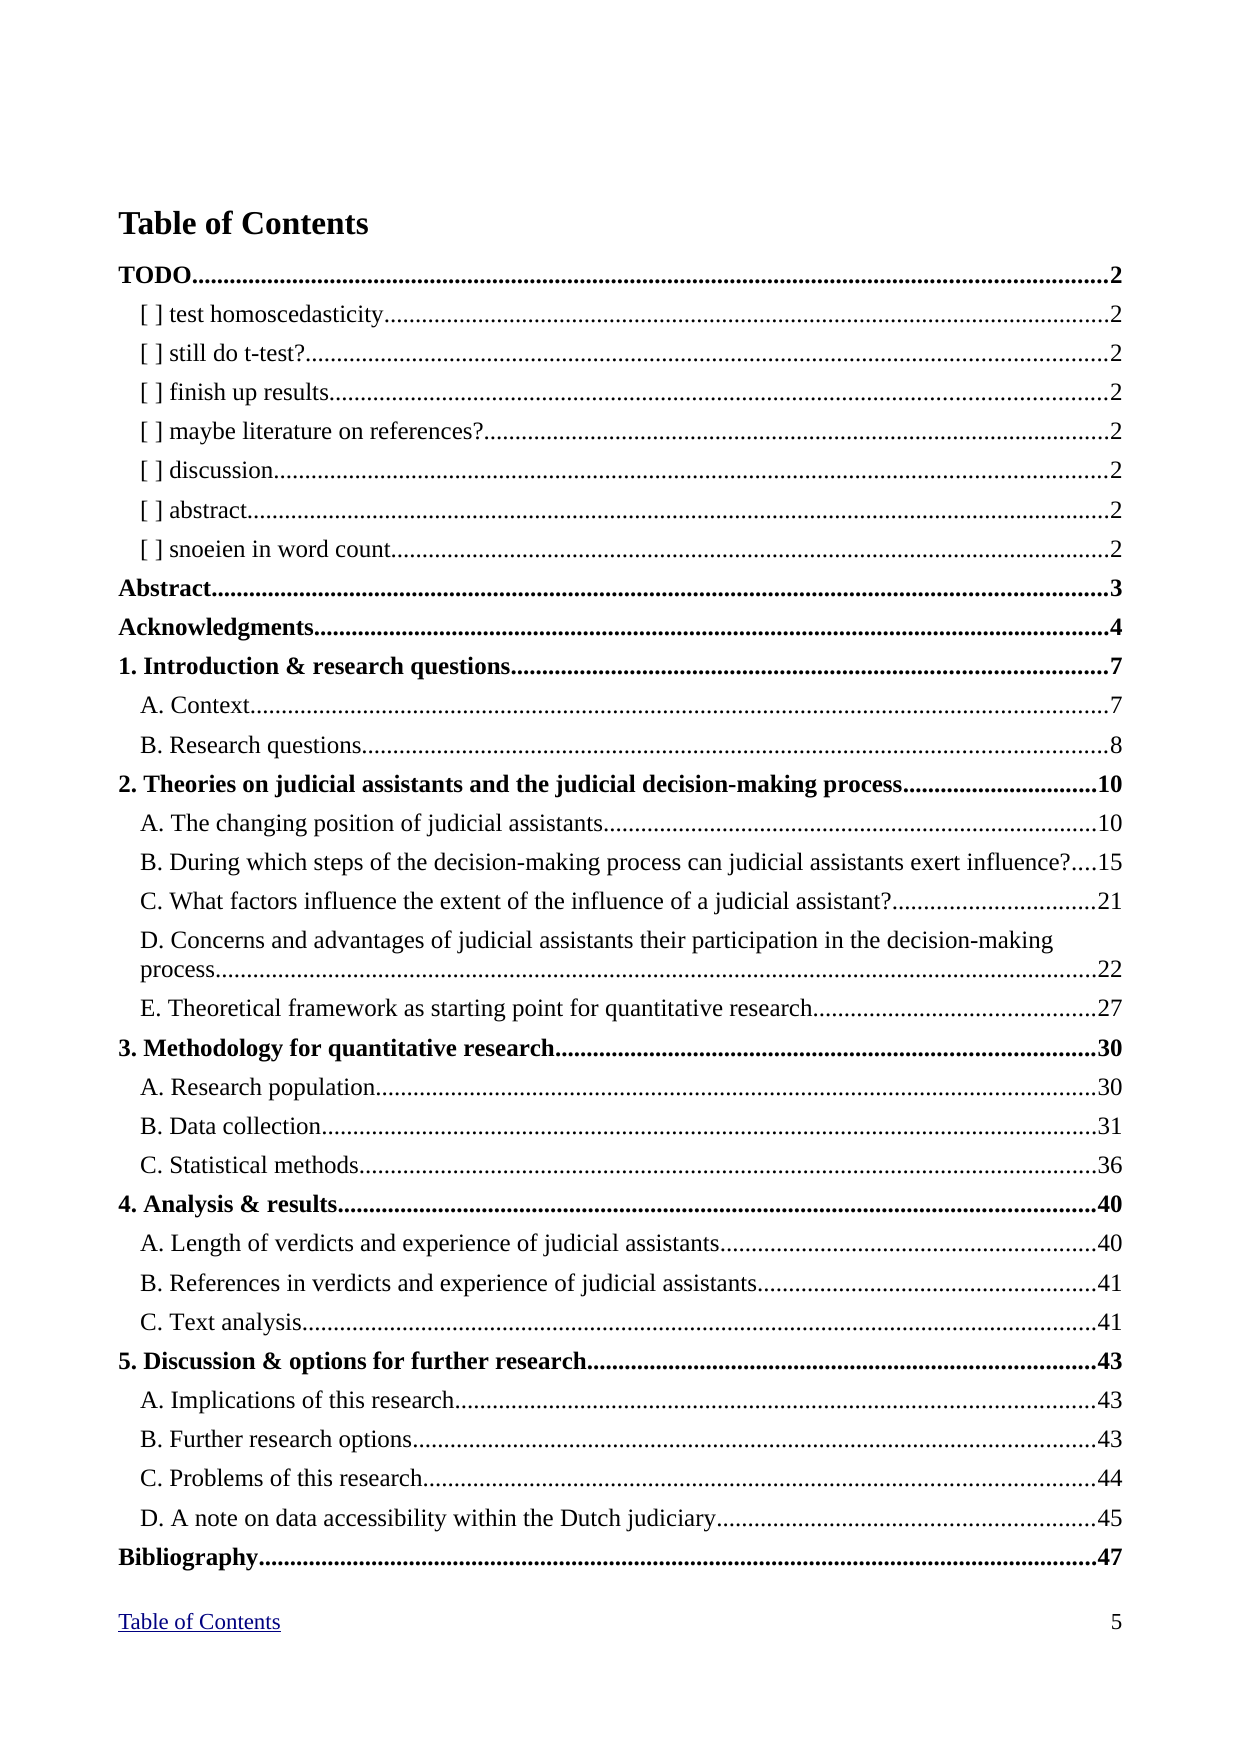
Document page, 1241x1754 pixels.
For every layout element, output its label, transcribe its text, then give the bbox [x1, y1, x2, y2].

text 1. Introduction & research questions 7 [118, 651, 1122, 680]
text [ ] maybe literature on references? 2 [140, 416, 1122, 445]
text 5. Discussion & options for further research 43 [118, 1346, 1122, 1375]
text A. Context 7 [140, 691, 1122, 719]
text [ ] finish up results 2 [140, 377, 1122, 406]
text C. Statistical methods 36 [140, 1150, 1122, 1179]
text B. During which steps of the decision-making process can judicial assistants exert influence? 15 [140, 847, 1122, 876]
text B. Further research options 43 [140, 1424, 1122, 1453]
text [ ] test homoscedasticity 2 [140, 299, 1122, 328]
text [ ] still do t-test? 2 [140, 338, 1122, 367]
subtitle Table of Contents [118, 203, 1122, 241]
text D. Concerns and advantages of judicial assistants their participation in the decision-making process 22 [140, 926, 1122, 983]
text A. The changing position of judicial assistants 10 [140, 808, 1122, 837]
text A. Research population 30 [140, 1072, 1122, 1101]
text 2. Theories on judicial assistants and the judicial decision-making process 10 [118, 769, 1122, 798]
text [ ] discussion 2 [140, 456, 1122, 484]
text C. Text analysis 41 [140, 1307, 1122, 1336]
text Abstract 3 [118, 573, 1122, 602]
text Bibliography 47 [118, 1542, 1122, 1571]
text [ ] abstract 2 [140, 495, 1122, 523]
text Acknowledgments 4 [118, 612, 1122, 641]
text 4. Analysis & results 40 [118, 1189, 1122, 1218]
text A. Length of verdicts and experience of judicial assistants 40 [140, 1228, 1122, 1257]
text TODO 2 [118, 260, 1122, 288]
text C. Problems of this research 44 [140, 1463, 1122, 1492]
text E. Theoretical framework as starting point for quantitative research 27 [140, 993, 1122, 1022]
text C. What factors influence the extent of the influence of a judicial assistant? 21 [140, 886, 1122, 915]
text 3. Methodology for quantitative research 30 [118, 1033, 1122, 1061]
text A. Implications of this research 43 [140, 1385, 1122, 1414]
text B. Data collection 31 [140, 1111, 1122, 1140]
text B. References in verdicts and experience of judicial assistants 41 [140, 1268, 1122, 1296]
text [ ] snoeien in word count 2 [140, 534, 1122, 563]
text D. A note on data accessibility within the Dutch judiciary 45 [140, 1503, 1122, 1531]
text B. Research questions 8 [140, 730, 1122, 758]
